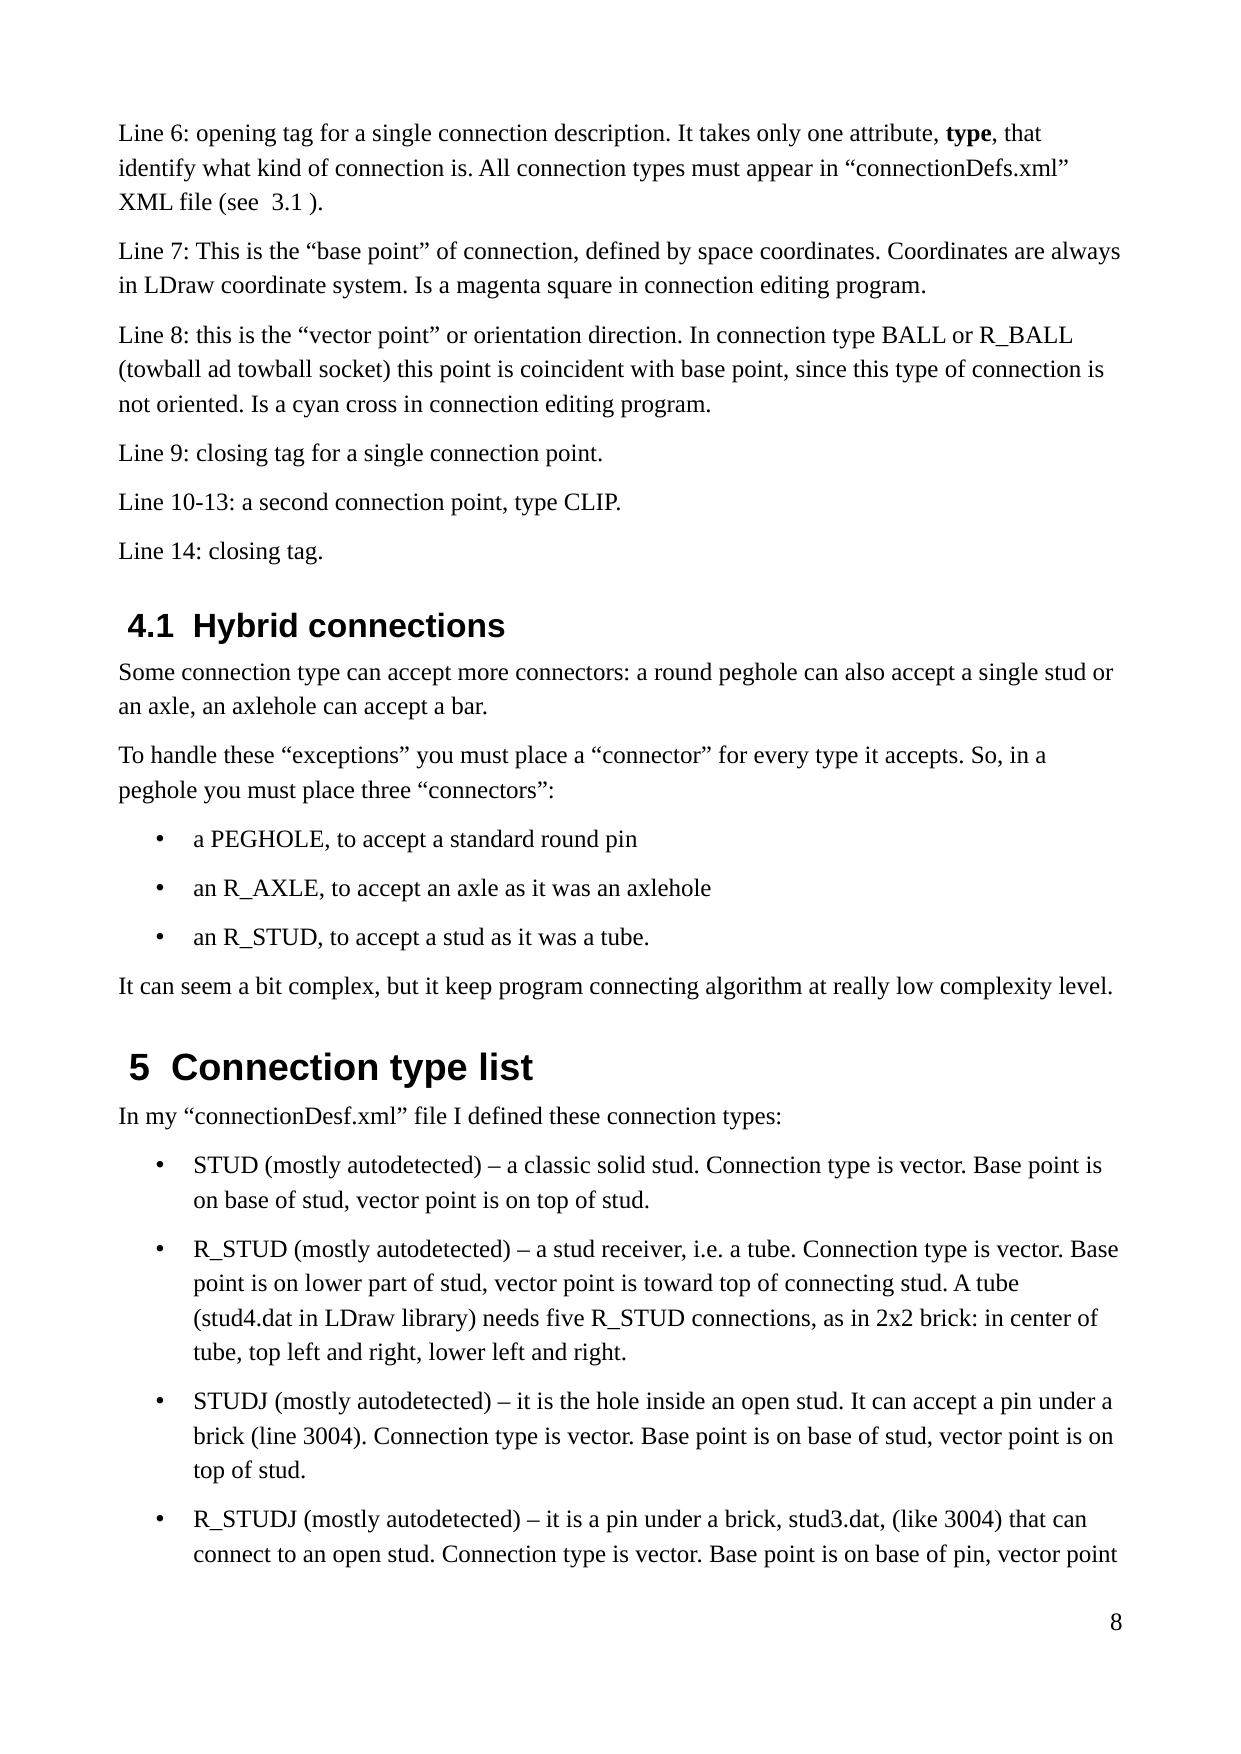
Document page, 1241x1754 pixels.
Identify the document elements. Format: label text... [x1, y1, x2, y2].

list an R_AXLE, to accept an axle as it was an axlehole [156, 873, 1122, 902]
text Line 8: this is the “vector point” or orientation direction. In connection type BALL or R_BALL (towball ad towball socket) this point is coincident with base point, since this type of connection is not oriented. Is a cyan cross in connection editing program. [118, 320, 1122, 417]
text In my “connectionDesf.xml” file I defined these connection types: [118, 1101, 1122, 1130]
list STUDJ (mostly autodetected) – it is the hole inside an open stud. It can accept a pin under a brick (line 3004). Connection type is vector. Base point is on base of stud, vector point is on top of stud. [156, 1386, 1122, 1484]
text To handle these “exceptions” you must place a “connector” for every type it accepts. So, in a peghole you must place three “connectors”: [118, 740, 1122, 804]
text Some connection type can accept more connectors: a round peghole can also accept a single stud or an axle, an axlehole can accept a bar. [118, 657, 1122, 720]
subtitle Hybrid connections [118, 606, 1122, 644]
text Line 14: closing tag. [118, 536, 1122, 564]
text Line 6: opening tag for a single connection description. It takes only one attribute, type, that identify what kind of connection is. All connection types must appear in “connectionDefs.xml” XML file (see 3.1). [118, 118, 1122, 216]
subtitle Connection type list [118, 1045, 1122, 1089]
text Line 10-13: a second connection point, type CLIP. [118, 487, 1122, 516]
list STUD (mostly autodetected) – a classic solid stud. Connection type is vector. Base point is on base of stud, vector point is on top of stud. [156, 1150, 1122, 1214]
text Line 9: closing tag for a single connection point. [118, 438, 1122, 466]
text Line 7: This is the “base point” of connection, defined by space coordinates. Coordinates are always in LDraw coordinate system. Is a magenta square in connection editing program. [118, 236, 1122, 299]
list an R_STUD, to accept a stud as it was a tube. [156, 922, 1122, 951]
list R_STUD (mostly autodetected) – a stud receiver, i.e. a tube. Connection type is vector. Base point is on lower part of stud, vector point is toward top of connecting stud. A tube (stud4.dat in LDraw library) needs five R_STUD connections, as in 2x2 brick: in center of tube, top left and right, lower left and right. [156, 1234, 1122, 1366]
text It can seem a bit complex, but it keep program connecting algorithm at really low complexity level. [118, 971, 1122, 1000]
list a PEGHOLE, to accept a standard round pin [156, 824, 1122, 853]
list R_STUDJ (mostly autodetected) – it is a pin under a brick, stud3.dat, (like 3004) that can connect to an open stud. Connection type is vector. Base point is on base of pin, vector point [156, 1504, 1122, 1568]
